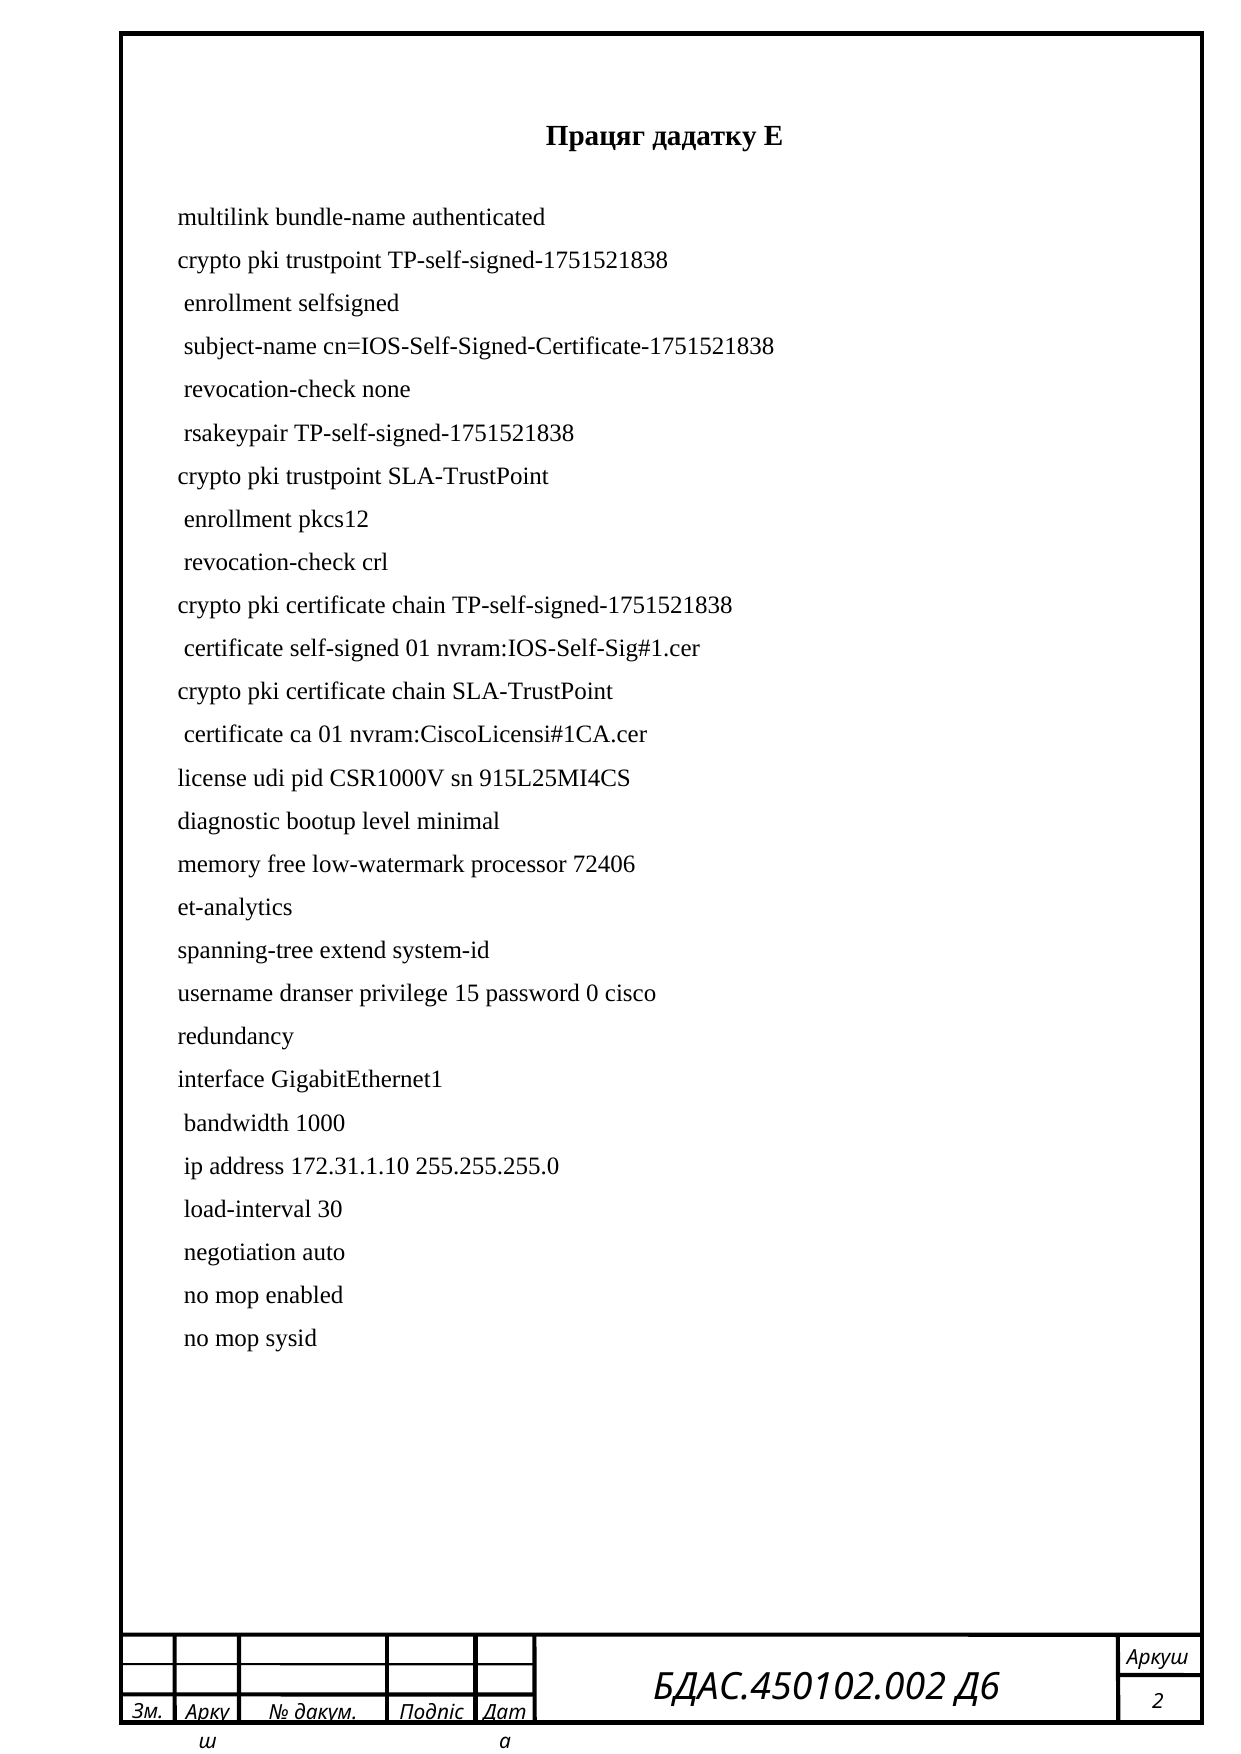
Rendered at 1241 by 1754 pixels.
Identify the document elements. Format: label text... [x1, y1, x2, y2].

subtitle spanning-tree extend system-id [177, 935, 1152, 964]
subtitle revocation-check crl [177, 547, 1152, 576]
subtitle multilink bundle-name authenticated [177, 202, 1152, 231]
subtitle crypto pki certificate chain SLA-TrustPoint [177, 676, 1152, 705]
subtitle interface GigabitEthernet1 [177, 1064, 1152, 1093]
subtitle crypto pki trustpoint TP-self-signed-1751521838 [177, 245, 1152, 274]
subtitle certificate ca 01 nvram:CiscoLicensi#1CA.cer [177, 719, 1152, 748]
subtitle ip address 172.31.1.10 255.255.255.0 [177, 1151, 1152, 1179]
subtitle certificate self-signed 01 nvram:IOS-Self-Sig#1.cer [177, 633, 1152, 662]
subtitle crypto pki trustpoint SLA-TrustPoint [177, 461, 1152, 489]
subtitle enrollment selfsigned [177, 288, 1152, 317]
subtitle crypto pki certificate chain TP-self-signed-1751521838 [177, 590, 1152, 619]
subtitle load-interval 30 [177, 1194, 1152, 1223]
subtitle revocation-check none [177, 374, 1152, 403]
subtitle redundancy [177, 1021, 1152, 1050]
subtitle Працяг дадатку E [177, 118, 1152, 152]
subtitle enrollment pkcs12 [177, 504, 1152, 533]
subtitle et-analytics [177, 892, 1152, 921]
subtitle rsakeypair TP-self-signed-1751521838 [177, 418, 1152, 446]
subtitle username dranser privilege 15 password 0 cisco [177, 978, 1152, 1007]
subtitle diagnostic bootup level minimal [177, 806, 1152, 834]
subtitle license udi pid CSR1000V sn 915L25MI4CS [177, 763, 1152, 791]
subtitle negotiation auto [177, 1237, 1152, 1266]
subtitle no mop enabled [177, 1280, 1152, 1309]
subtitle memory free low-watermark processor 72406 [177, 849, 1152, 878]
subtitle subject-name cn=IOS-Self-Signed-Certificate-1751521838 [177, 331, 1152, 360]
subtitle bandwidth 1000 [177, 1108, 1152, 1136]
subtitle no mop sysid [177, 1323, 1152, 1352]
